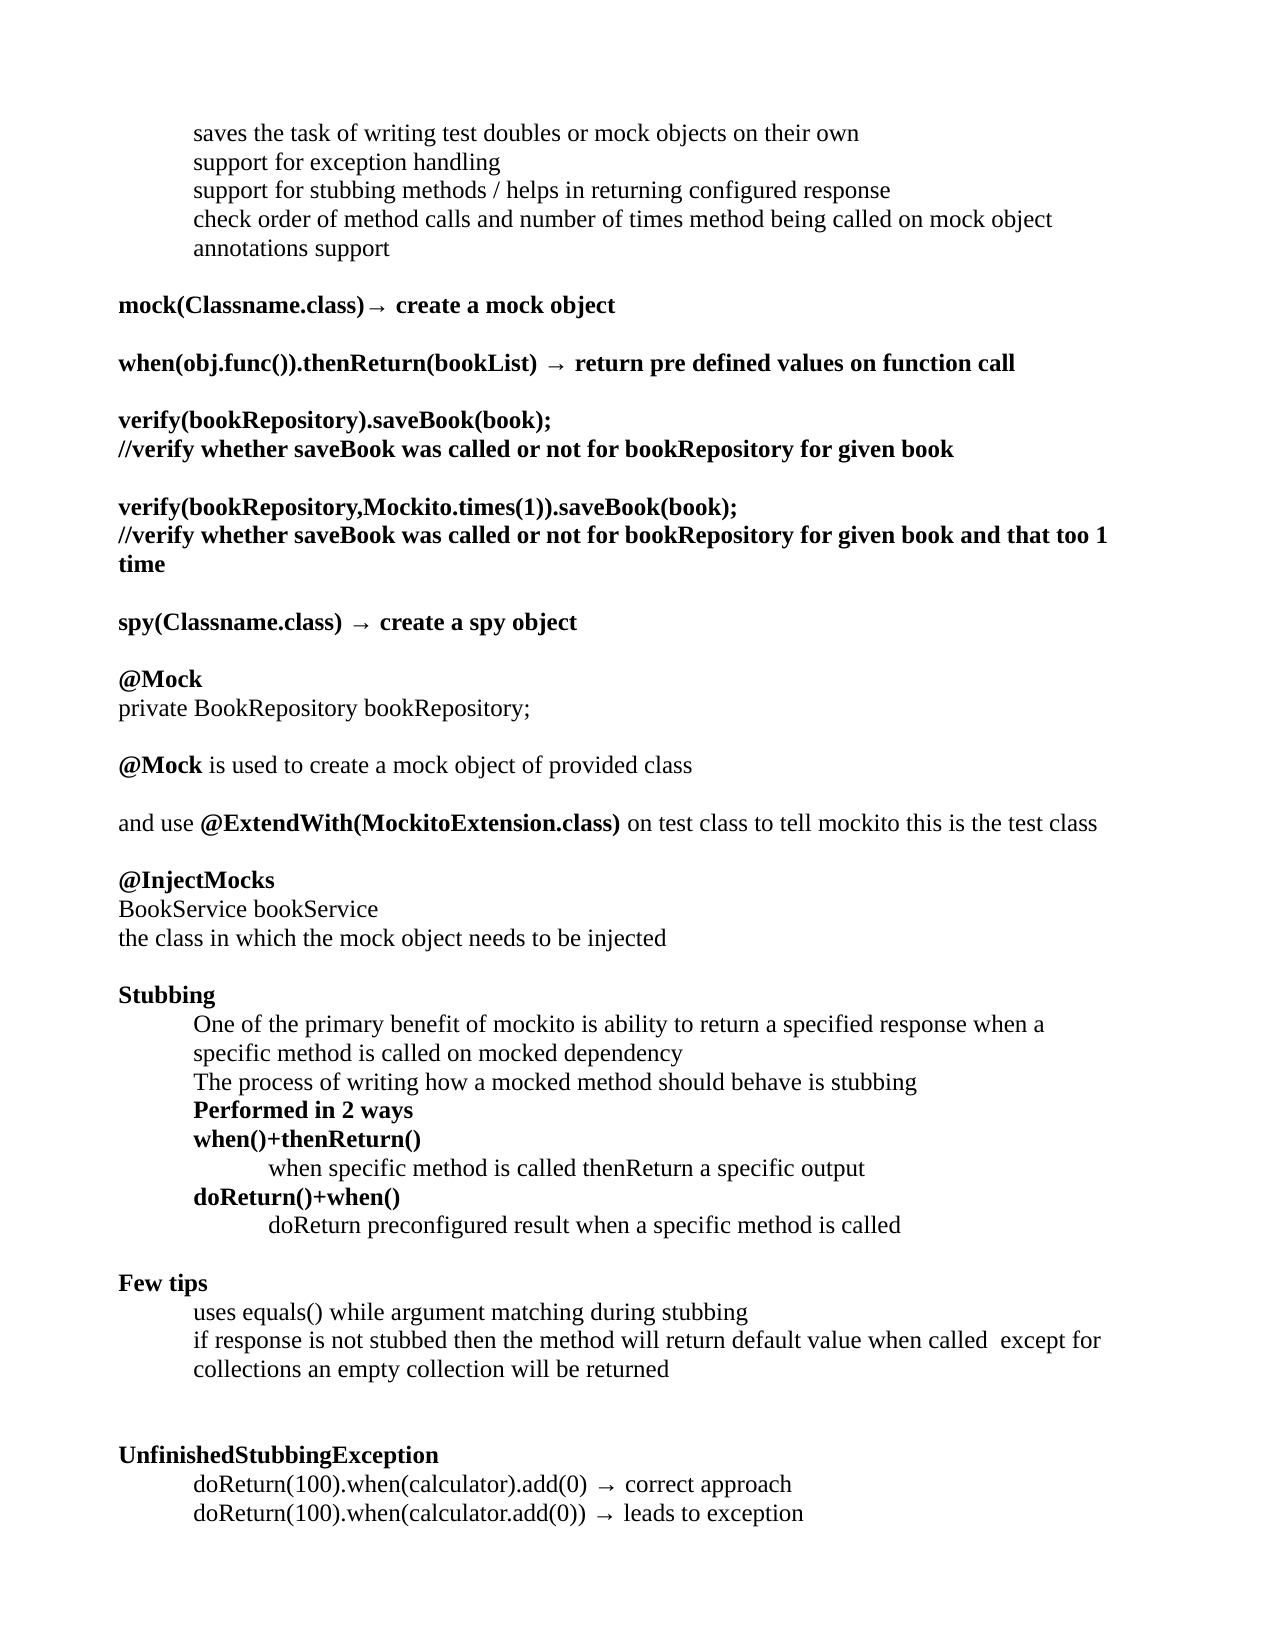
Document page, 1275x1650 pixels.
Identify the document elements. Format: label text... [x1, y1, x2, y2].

text @Mock is used to create a mock object of provided class [118, 751, 1157, 779]
text Performed in 2 ways [118, 1096, 1157, 1124]
text when specific method is called thenReturn a specific output [118, 1153, 1157, 1182]
text the class in which the mock object needs to be injected [118, 923, 1157, 952]
text verify(bookRepository).saveBook(book); [118, 406, 1157, 434]
text One of the primary benefit of mockito is ability to return a specified response when a specific method is called on mocked dependency [118, 1009, 1157, 1067]
text mock(Classname.class)→ create a mock object [118, 291, 1157, 319]
text @InjectMocks [118, 866, 1157, 894]
text doReturn()+when() [118, 1182, 1157, 1211]
text when(obj.func()).thenReturn(bookList) → return pre defined values on function call [118, 348, 1157, 377]
text if response is not stubbed then the method will return default value when called except for collections an empty collection will be returned [118, 1326, 1157, 1383]
text verify(bookRepository,Mockito.times(1)).saveBook(book); [118, 492, 1157, 521]
text @Mock [118, 664, 1157, 693]
text when()+thenReturn() [118, 1124, 1157, 1153]
text uses equals() while argument matching during stubbing [118, 1297, 1157, 1326]
text support for exception handling [118, 147, 1157, 176]
text spy(Classname.class) → create a spy object [118, 607, 1157, 636]
text doReturn(100).when(calculator.add(0)) → leads to exception [118, 1498, 1157, 1527]
text UnfinishedStubbingException [118, 1441, 1157, 1469]
text check order of method calls and number of times method being called on mock object [118, 204, 1157, 233]
text BookService bookService [118, 894, 1157, 923]
text and use @ExtendWith(MockitoExtension.class) on test class to tell mockito this is the test class [118, 808, 1157, 837]
text //verify whether saveBook was called or not for bookRepository for given book and that too 1 time [118, 521, 1157, 578]
text doReturn preconfigured result when a specific method is called [118, 1211, 1157, 1239]
text Few tips [118, 1268, 1157, 1297]
text //verify whether saveBook was called or not for bookRepository for given book [118, 434, 1157, 463]
text private BookRepository bookRepository; [118, 693, 1157, 722]
text The process of writing how a mocked method should behave is stubbing [118, 1067, 1157, 1096]
text Stubbing [118, 981, 1157, 1009]
text doReturn(100).when(calculator).add(0) → correct approach [118, 1469, 1157, 1498]
text annotations support [118, 233, 1157, 262]
text support for stubbing methods / helps in returning configured response [118, 176, 1157, 204]
text saves the task of writing test doubles or mock objects on their own [118, 118, 1157, 147]
